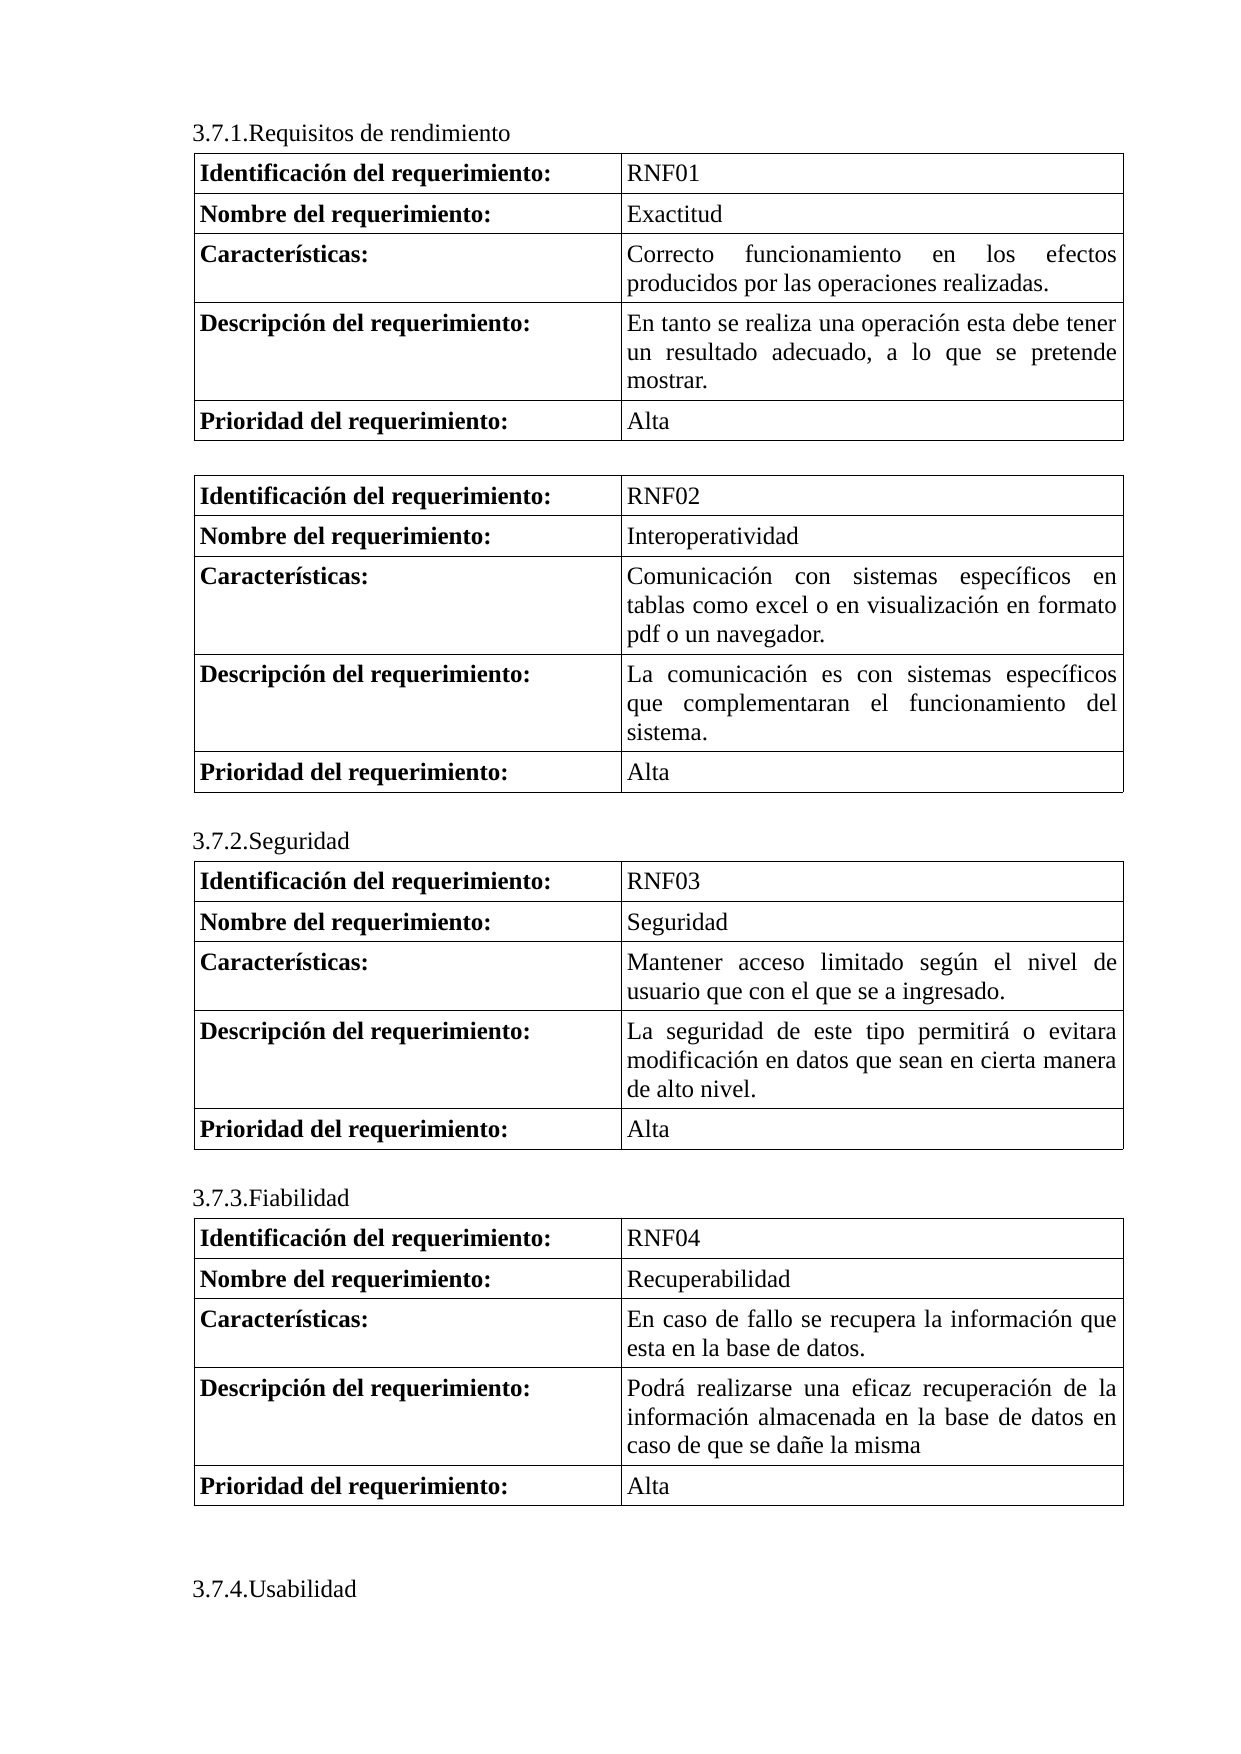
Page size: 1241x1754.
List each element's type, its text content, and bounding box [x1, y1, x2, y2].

table_header RNF02 [622, 476, 1123, 515]
table_cell Exactitud [622, 194, 1123, 233]
text 3.7.3.Fiabilidad [118, 1183, 1122, 1212]
table_cell Prioridad del requerimiento: [195, 1109, 621, 1148]
table_cell Interoperatividad [622, 516, 1123, 556]
table_cell Descripción del requerimiento: [195, 1011, 621, 1108]
table_cell Prioridad del requerimiento: [195, 1466, 621, 1505]
table_cell Nombre del requerimiento: [195, 516, 621, 556]
table_header RNF03 [622, 862, 1123, 901]
table_header Identificación del requerimiento: [195, 476, 621, 515]
table_cell Características: [195, 557, 621, 653]
table_cell Recuperabilidad [622, 1259, 1123, 1298]
table_header RNF04 [622, 1219, 1123, 1258]
table_cell Comunicación con sistemas específicos en tablas como excel o en visualización en formato pdf o un navegador. [622, 557, 1123, 653]
table_header Identificación del requerimiento: [195, 862, 621, 901]
table_cell Alta [622, 1109, 1123, 1148]
table_cell La comunicación es con sistemas específicos que complementaran el funcionamiento del sistema. [622, 655, 1123, 751]
table_header Identificación del requerimiento: [195, 154, 621, 193]
table_cell Seguridad [622, 902, 1123, 941]
text 3.7.1.Requisitos de rendimiento [118, 118, 1122, 147]
table_cell Mantener acceso limitado según el nivel de usuario que con el que se a ingresado. [622, 942, 1123, 1010]
table_cell En tanto se realiza una operación esta debe tener un resultado adecuado, a lo que se pretende mostrar. [622, 303, 1123, 400]
text 3.7.2.Seguridad [118, 826, 1122, 855]
table_cell Nombre del requerimiento: [195, 1259, 621, 1298]
table_cell Descripción del requerimiento: [195, 1368, 621, 1465]
table_cell Alta [622, 752, 1123, 792]
table_cell En caso de fallo se recupera la información que esta en la base de datos. [622, 1299, 1123, 1367]
table_cell Características: [195, 234, 621, 302]
table_cell Prioridad del requerimiento: [195, 752, 621, 792]
table_cell Prioridad del requerimiento: [195, 401, 621, 440]
table_cell Características: [195, 942, 621, 1010]
table_cell Podrá realizarse una eficaz recuperación de la información almacenada en la base de datos en caso de que se dañe la misma [622, 1368, 1123, 1465]
table_cell Alta [622, 1466, 1123, 1505]
table_cell Correcto funcionamiento en los efectos producidos por las operaciones realizadas. [622, 234, 1123, 302]
table_cell Descripción del requerimiento: [195, 655, 621, 751]
table_cell Nombre del requerimiento: [195, 194, 621, 233]
table_cell Descripción del requerimiento: [195, 303, 621, 400]
table_header Identificación del requerimiento: [195, 1219, 621, 1258]
table_cell Nombre del requerimiento: [195, 902, 621, 941]
table_cell Alta [622, 401, 1123, 440]
text 3.7.4.Usabilidad [118, 1574, 1122, 1603]
table_cell Características: [195, 1299, 621, 1367]
table_header RNF01 [622, 154, 1123, 193]
table_cell La seguridad de este tipo permitirá o evitara modificación en datos que sean en cierta manera de alto nivel. [622, 1011, 1123, 1108]
